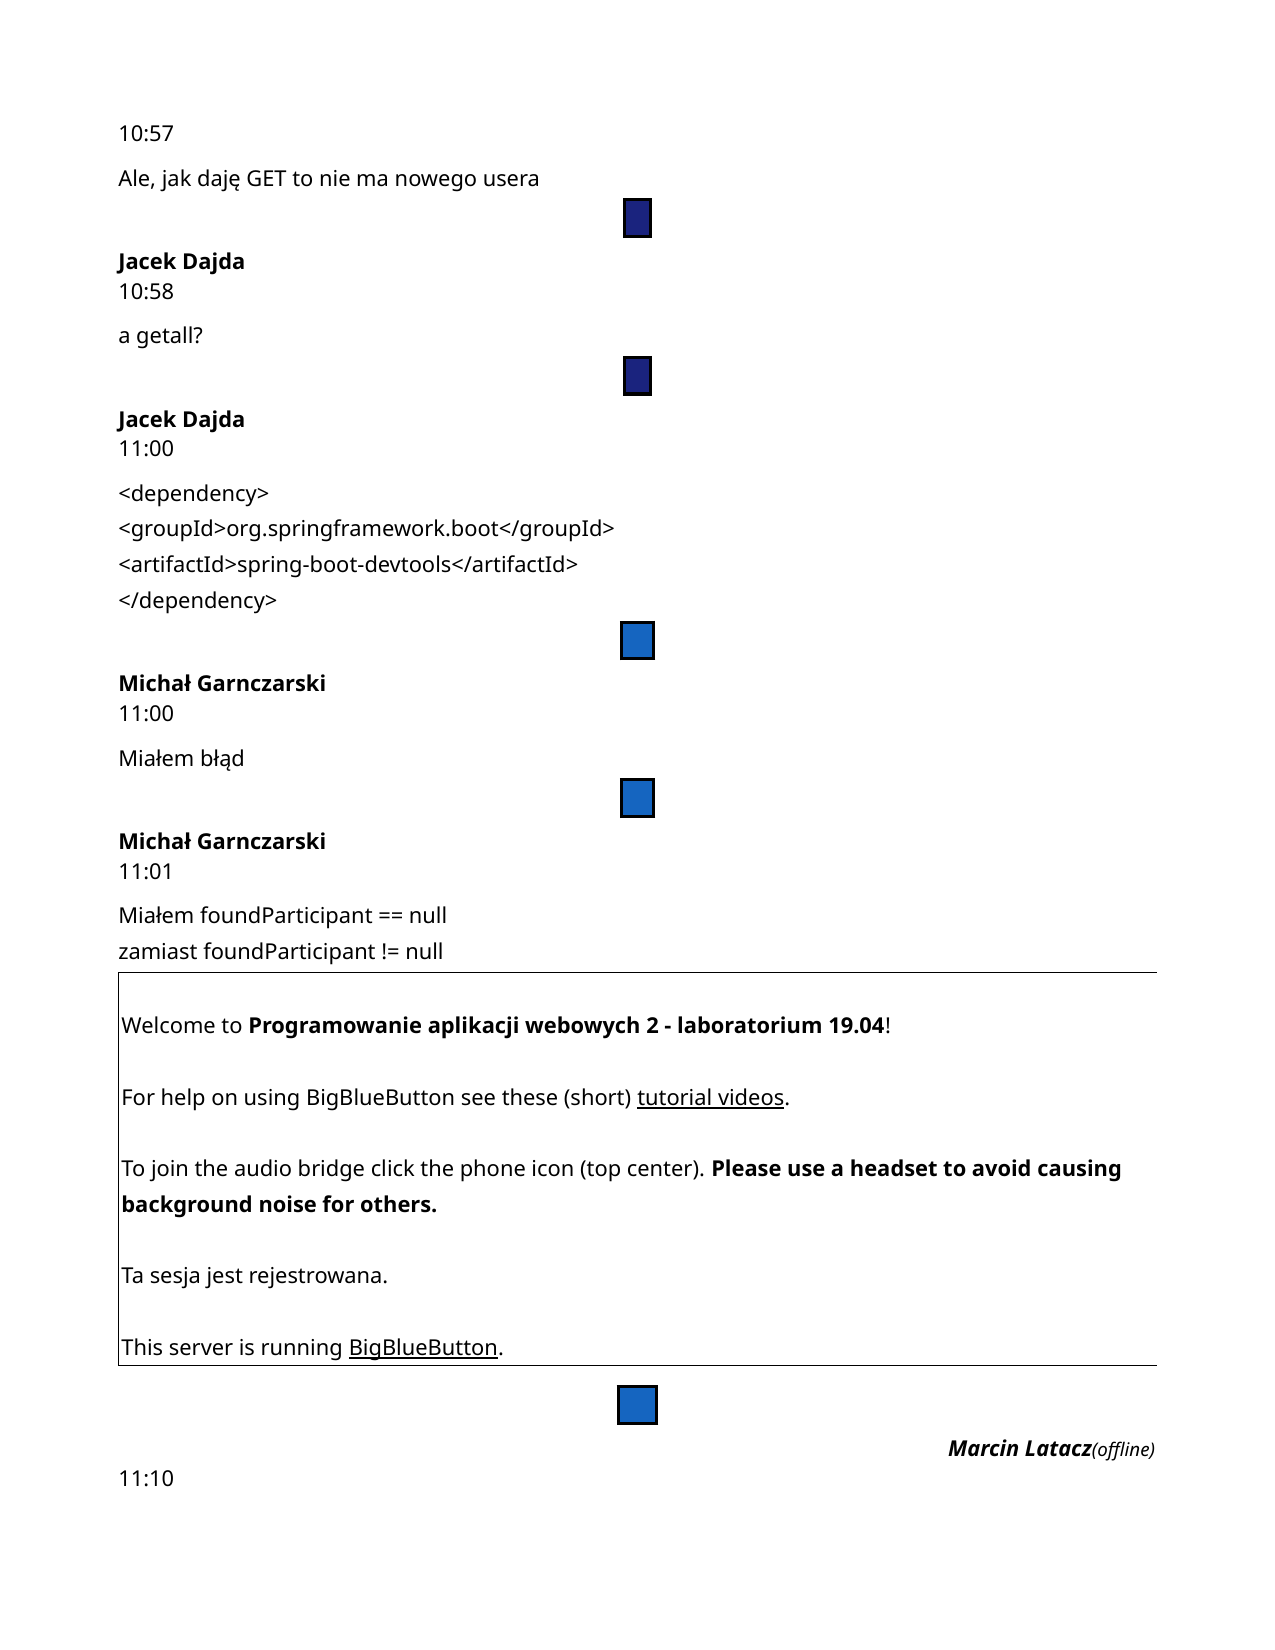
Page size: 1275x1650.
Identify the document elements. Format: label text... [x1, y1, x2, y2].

text [118, 356, 623, 396]
text [655, 621, 1157, 660]
text [118, 778, 620, 818]
text Mi [623, 781, 652, 815]
text <dependency> <groupId>org.springframework.boot</groupId> <artifactId>spring-boot-devtools</artifactId> </dependency> [118, 478, 1157, 615]
text Miałem błąd [118, 742, 1157, 772]
text 11:00 [118, 433, 1157, 463]
text [118, 621, 620, 660]
text [655, 778, 1157, 818]
text Welcome to Programowanie aplikacji webowych 2 - laboratorium 19.04! For help on using BigBlueButton see these (short) tutorial videos. To join the audio bridge click the phone icon (top center). Please use a headset to avoid causing background noise for others. Ta sesja jest rejestrowana. This server is running BigBlueButton. [119, 973, 1157, 1365]
text Jacek Dajda [118, 403, 1157, 433]
text Miałem foundParticipant == null [118, 900, 1157, 930]
text 11:01 [118, 856, 1157, 886]
text Jacek Dajda [118, 246, 1157, 276]
text zamiast foundParticipant != null [118, 936, 1157, 966]
text [652, 356, 1157, 396]
text 11:00 [118, 698, 1157, 728]
text Ja [626, 201, 649, 235]
text Ja [626, 359, 649, 392]
text Michał Garnczarski [118, 668, 1157, 698]
text [118, 198, 623, 238]
text [658, 1385, 1157, 1425]
text Ale, jak daję GET to nie ma nowego usera [118, 162, 1157, 192]
text Mi [623, 624, 652, 657]
text 11:10 [118, 1463, 1157, 1492]
text Ma [620, 1388, 655, 1422]
text Michał Garnczarski [118, 826, 1157, 856]
text [118, 1385, 617, 1425]
text [652, 198, 1157, 238]
text Marcin Latacz(offline) [118, 1433, 1157, 1463]
text 10:57 [118, 118, 1157, 148]
text 10:58 [118, 276, 1157, 306]
text a getall? [118, 320, 1157, 350]
